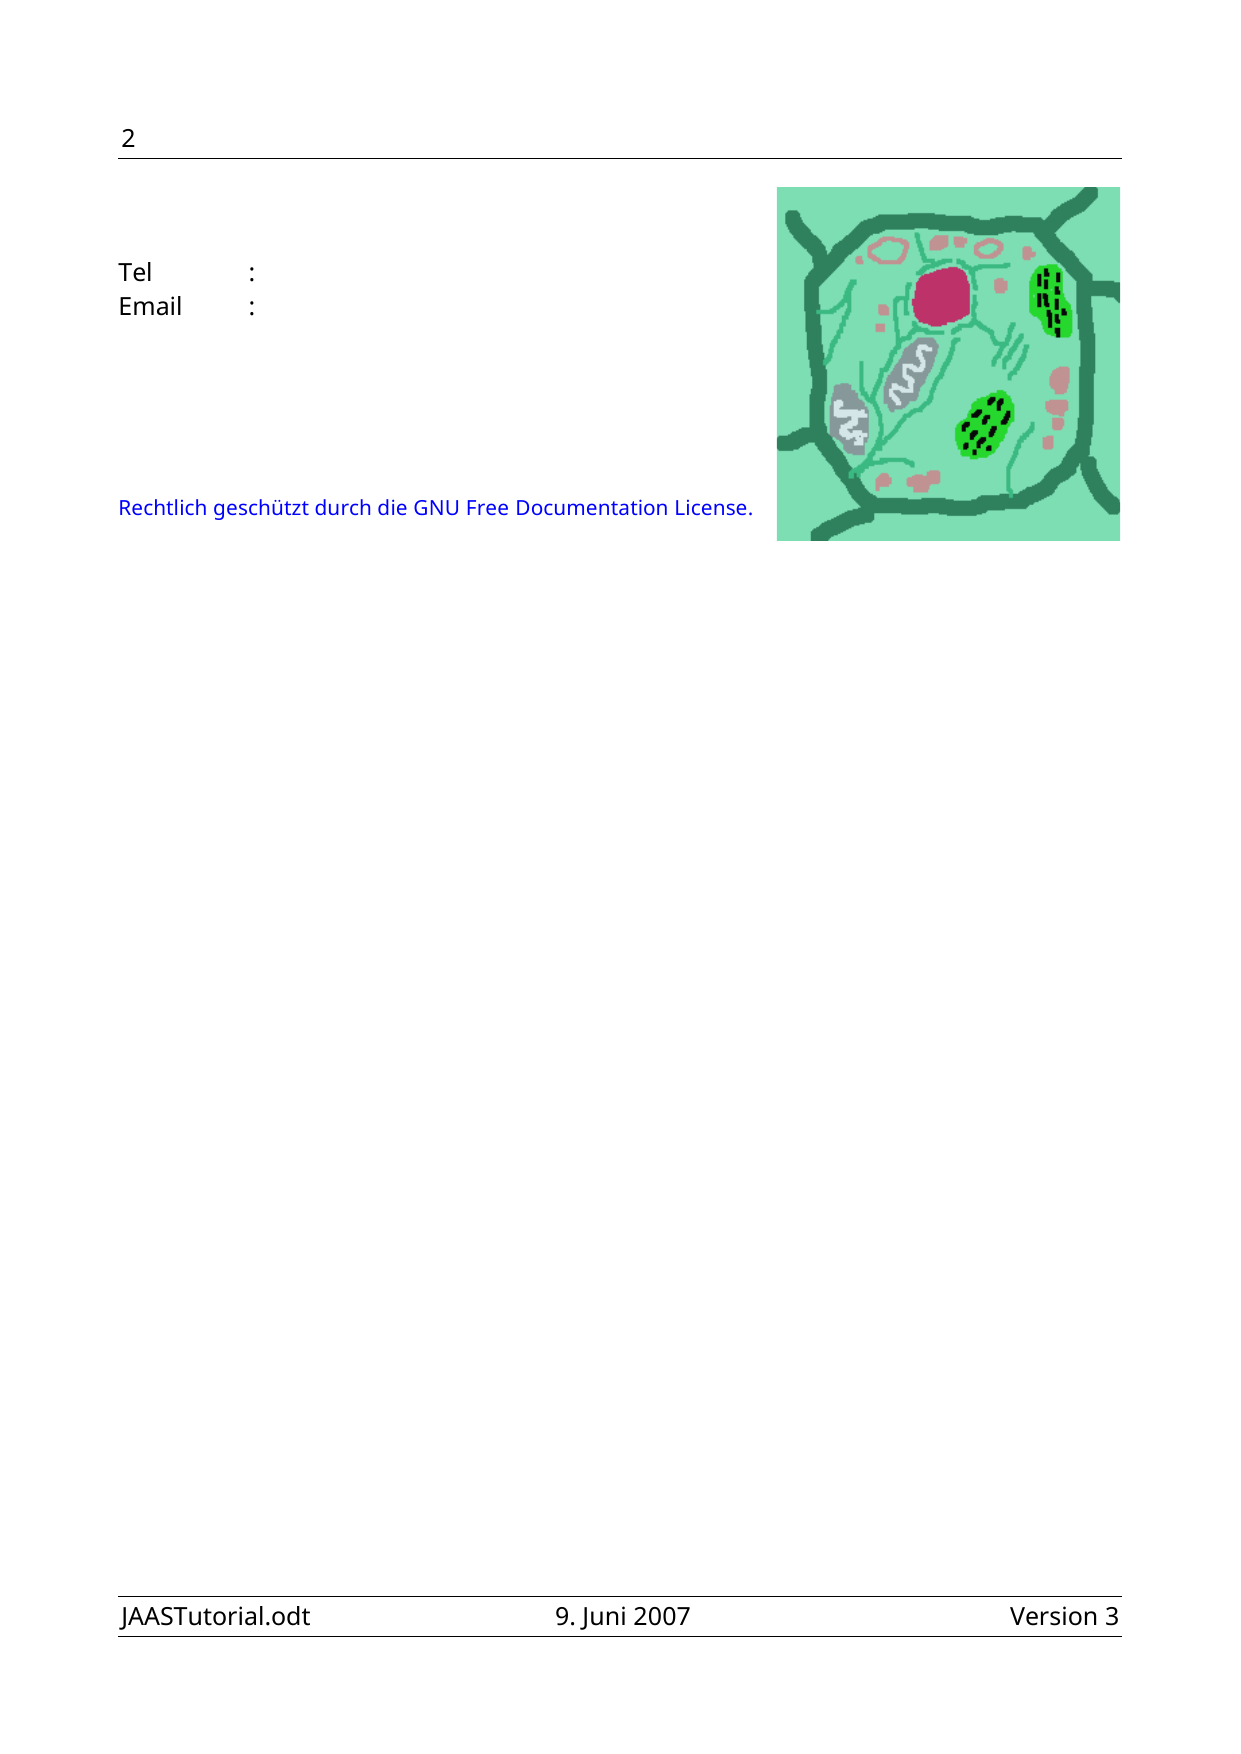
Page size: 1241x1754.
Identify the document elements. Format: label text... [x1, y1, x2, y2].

text Deutschland/Bayern [118, 187, 776, 221]
text Tel : [118, 255, 776, 289]
picture [776, 187, 1121, 541]
text Email :development@thomas-michel.info [118, 289, 776, 323]
text Rechtlich geschützt durch die GNU Free Documentation License. [118, 493, 776, 522]
